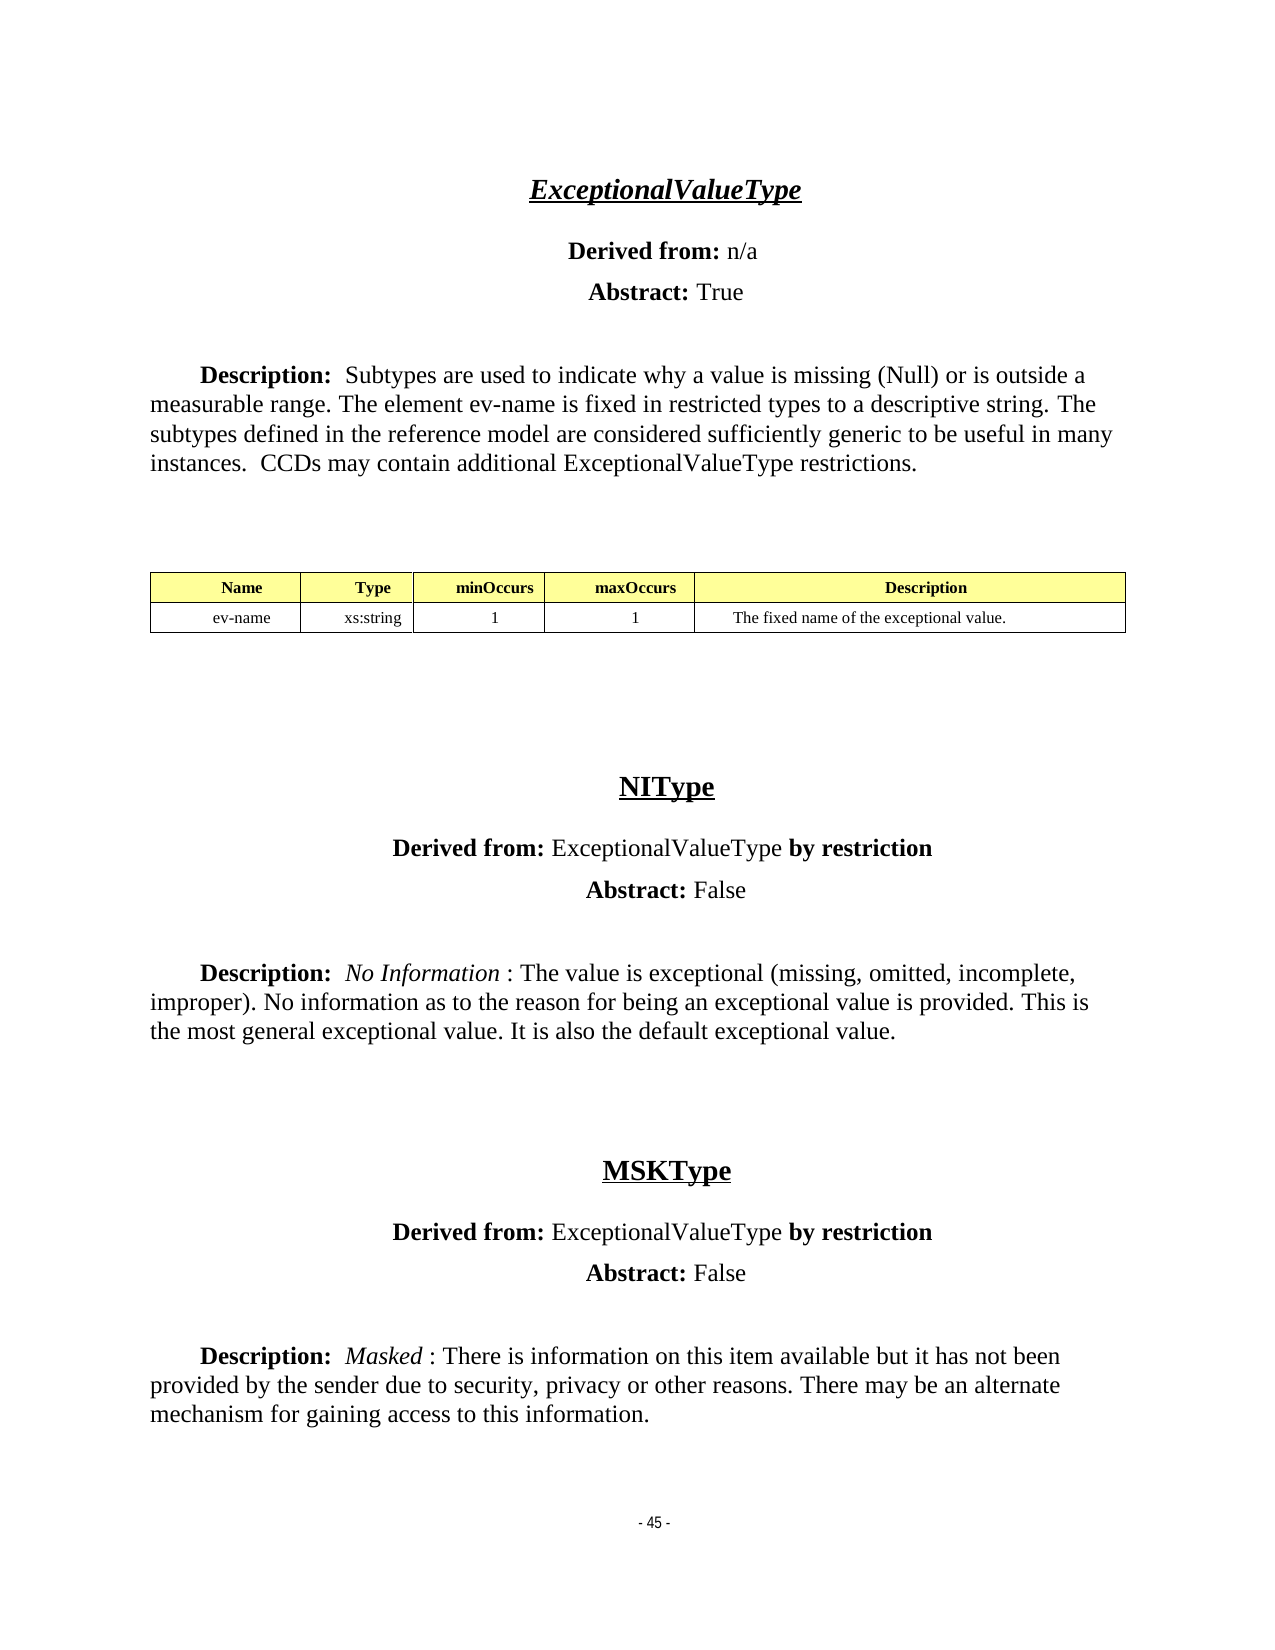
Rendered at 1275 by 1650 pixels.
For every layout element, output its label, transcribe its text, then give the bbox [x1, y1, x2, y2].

text Description: Masked : There is information on this item available but it has not been provided by the sender due to security, privacy or other reasons. There may be an alternate mechanism for gaining access to this information. [150, 1341, 1125, 1428]
text Derived from: n/a [150, 236, 1125, 265]
text Abstract: False [150, 1258, 1125, 1287]
table_header Name [151, 573, 300, 602]
table_cell 1 [414, 603, 544, 632]
table_cell The fixed name of the exceptional value. [695, 603, 1125, 632]
text Derived from: ExceptionalValueType by restriction [150, 1217, 1125, 1246]
table_cell ev-name [151, 603, 300, 632]
text NIType [150, 769, 1125, 803]
table_cell 1 [545, 603, 694, 632]
text Abstract: True [150, 277, 1125, 306]
text Description: Subtypes are used to indicate why a value is missing (Null) or is outside a measurable range. The element ev-name is fixed in restricted types to a descriptive string. The subtypes defined in the reference model are considered sufficiently generic to be useful in many instances. CCDs may contain additional ExceptionalValueType restrictions. [150, 360, 1125, 477]
text ExceptionalValueType [150, 172, 1125, 206]
table_header Type [301, 573, 412, 602]
text Description: No Information : The value is exceptional (missing, omitted, incomplete, improper). No information as to the reason for being an exceptional value is provided. This is the most general exceptional value. It is also the default exceptional value. [150, 958, 1125, 1045]
table_cell xs:string [301, 603, 412, 632]
table_header maxOccurs [545, 573, 694, 602]
table_header Description [695, 573, 1125, 602]
text MSKType [150, 1153, 1125, 1186]
text Abstract: False [150, 875, 1125, 904]
text Derived from: ExceptionalValueType by restriction [150, 833, 1125, 862]
table_header minOccurs [414, 573, 544, 602]
